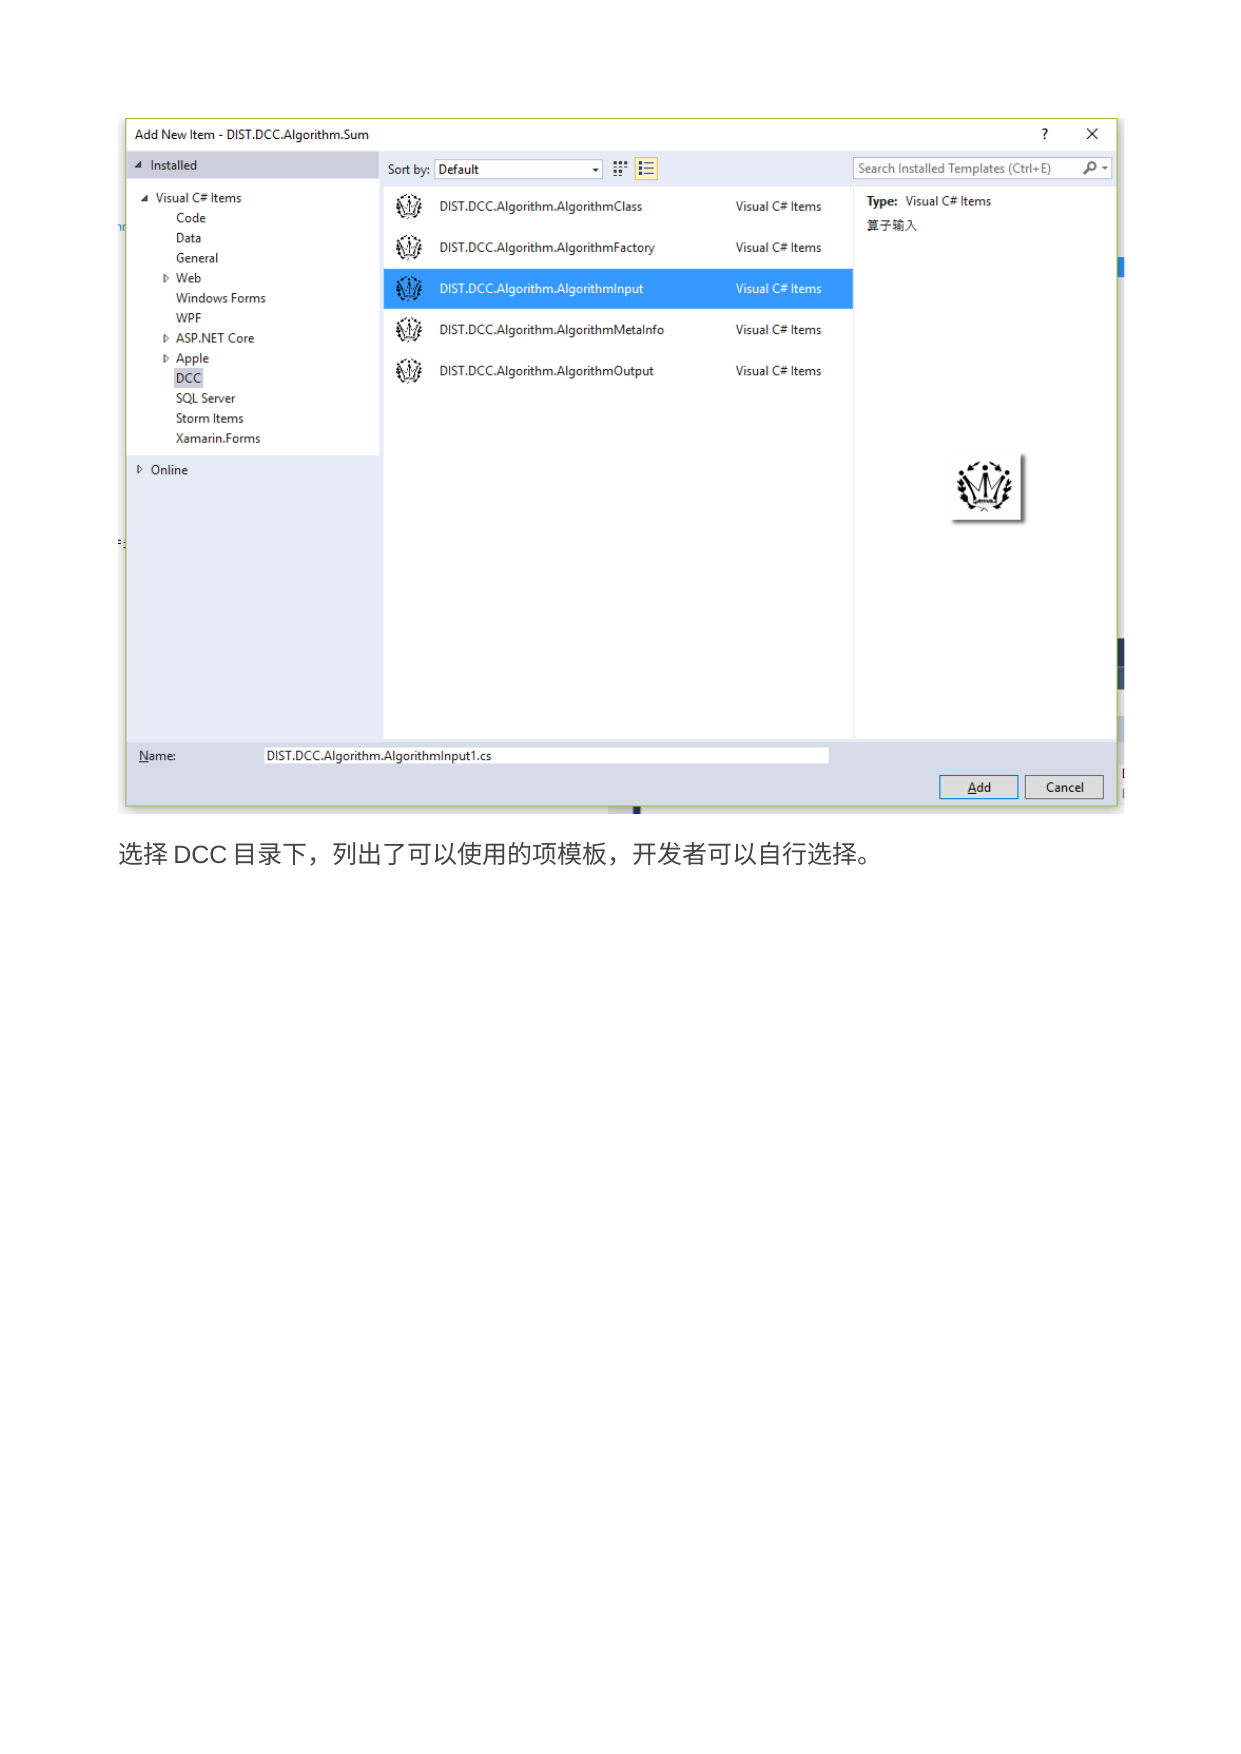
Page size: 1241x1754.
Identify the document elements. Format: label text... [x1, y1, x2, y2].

text 选择DCC目录下，列出了可以使用的项模板，开发者可以自行选择。 [118, 834, 1122, 871]
